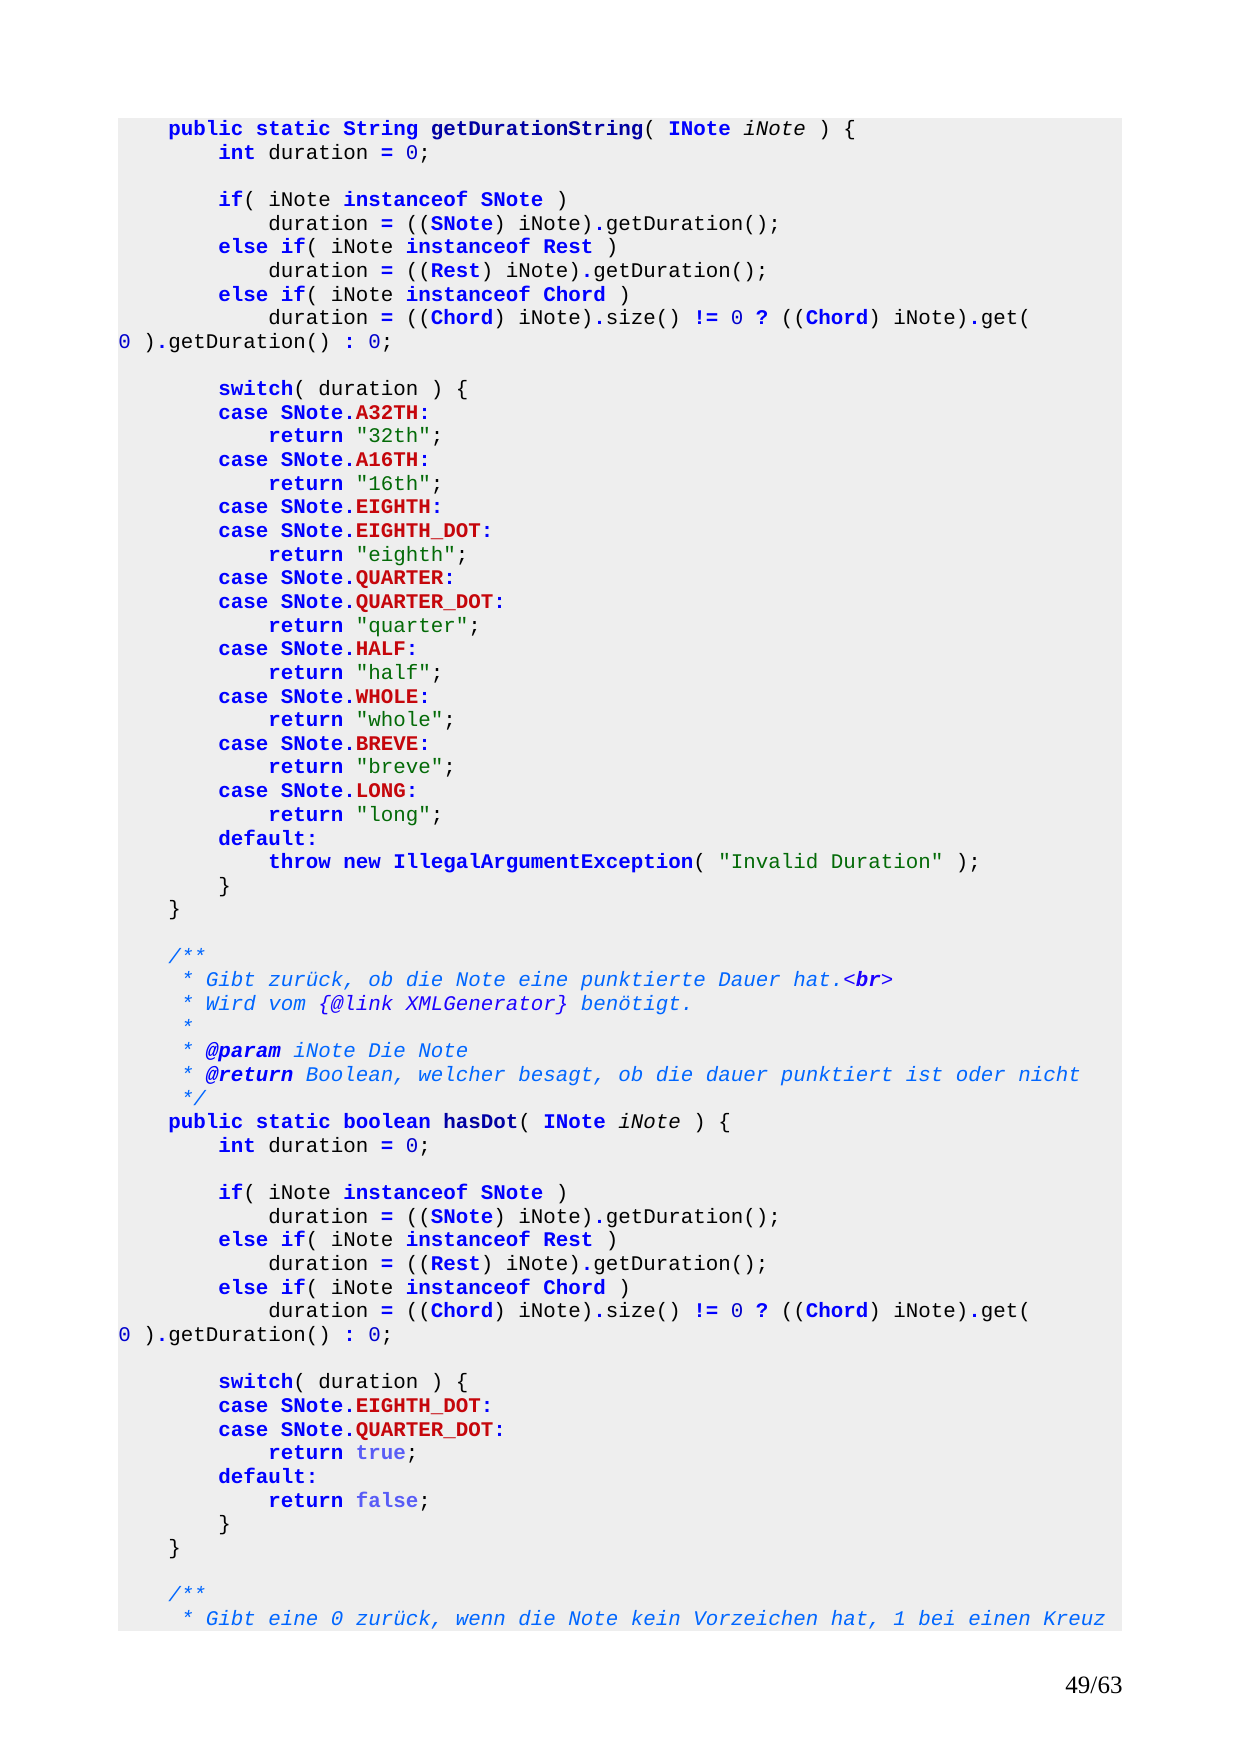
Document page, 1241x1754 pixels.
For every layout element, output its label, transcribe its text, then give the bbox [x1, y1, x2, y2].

text else if( iNote instanceof Chord ) [118, 1277, 1122, 1300]
text */ [118, 1088, 1122, 1111]
text throw new IllegalArgumentException( "Invalid Duration" ); [118, 851, 1122, 875]
text return "half"; [118, 662, 1122, 686]
text /** [118, 1584, 1122, 1608]
text } [118, 898, 1122, 922]
text case SNote.LONG: [118, 780, 1122, 804]
text case SNote.QUARTER: [118, 567, 1122, 591]
text * Gibt zurück, ob die Note eine punktierte Dauer hat.<br> [118, 969, 1122, 993]
text public static boolean hasDot( INote iNote ) { [118, 1111, 1122, 1135]
text return "quarter"; [118, 615, 1122, 638]
text case SNote.A16TH: [118, 449, 1122, 473]
text case SNote.A32TH: [118, 402, 1122, 426]
text } [118, 1513, 1122, 1537]
text * @param iNote Die Note [118, 1040, 1122, 1064]
text return true; [118, 1442, 1122, 1466]
text * [118, 1017, 1122, 1040]
text public static String getDurationString( INote iNote ) { [118, 118, 1122, 142]
text case SNote.WHOLE: [118, 686, 1122, 709]
text int duration = 0; [118, 142, 1122, 165]
text } [118, 875, 1122, 898]
text duration = ((Rest) iNote).getDuration(); [118, 260, 1122, 284]
text switch( duration ) { [118, 378, 1122, 402]
text case SNote.QUARTER_DOT: [118, 591, 1122, 615]
text * Wird vom {@link XMLGenerator} benötigt. [118, 993, 1122, 1017]
text if( iNote instanceof SNote ) [118, 1182, 1122, 1206]
text } [118, 1537, 1122, 1561]
text return "long"; [118, 804, 1122, 827]
text default: [118, 827, 1122, 851]
text return false; [118, 1489, 1122, 1513]
text case SNote.BREVE: [118, 733, 1122, 757]
text * Gibt eine 0 zurück, wenn die Note kein Vorzeichen hat, 1 bei einen Kreuz [118, 1608, 1122, 1631]
text return "whole"; [118, 709, 1122, 733]
text duration = ((SNote) iNote).getDuration(); [118, 1206, 1122, 1229]
text case SNote.EIGHTH_DOT: [118, 520, 1122, 544]
text duration = ((Rest) iNote).getDuration(); [118, 1253, 1122, 1277]
text case SNote.QUARTER_DOT: [118, 1419, 1122, 1442]
text case SNote.EIGHTH: [118, 496, 1122, 520]
text case SNote.HALF: [118, 638, 1122, 662]
text else if( iNote instanceof Rest ) [118, 236, 1122, 260]
text duration = ((Chord) iNote).size() != 0 ? ((Chord) iNote).get( 0 ).getDuration() : 0; [118, 1300, 1122, 1348]
text if( iNote instanceof SNote ) [118, 189, 1122, 213]
text default: [118, 1466, 1122, 1489]
text duration = ((SNote) iNote).getDuration(); [118, 213, 1122, 236]
text return "breve"; [118, 757, 1122, 780]
text return "16th"; [118, 473, 1122, 496]
text case SNote.EIGHTH_DOT: [118, 1395, 1122, 1419]
text /** [118, 946, 1122, 969]
text duration = ((Chord) iNote).size() != 0 ? ((Chord) iNote).get( 0 ).getDuration() : 0; [118, 307, 1122, 354]
text * @return Boolean, welcher besagt, ob die dauer punktiert ist oder nicht [118, 1064, 1122, 1088]
text return "32th"; [118, 426, 1122, 449]
text int duration = 0; [118, 1135, 1122, 1158]
text else if( iNote instanceof Chord ) [118, 284, 1122, 307]
text else if( iNote instanceof Rest ) [118, 1229, 1122, 1253]
text return "eighth"; [118, 544, 1122, 567]
text switch( duration ) { [118, 1371, 1122, 1395]
